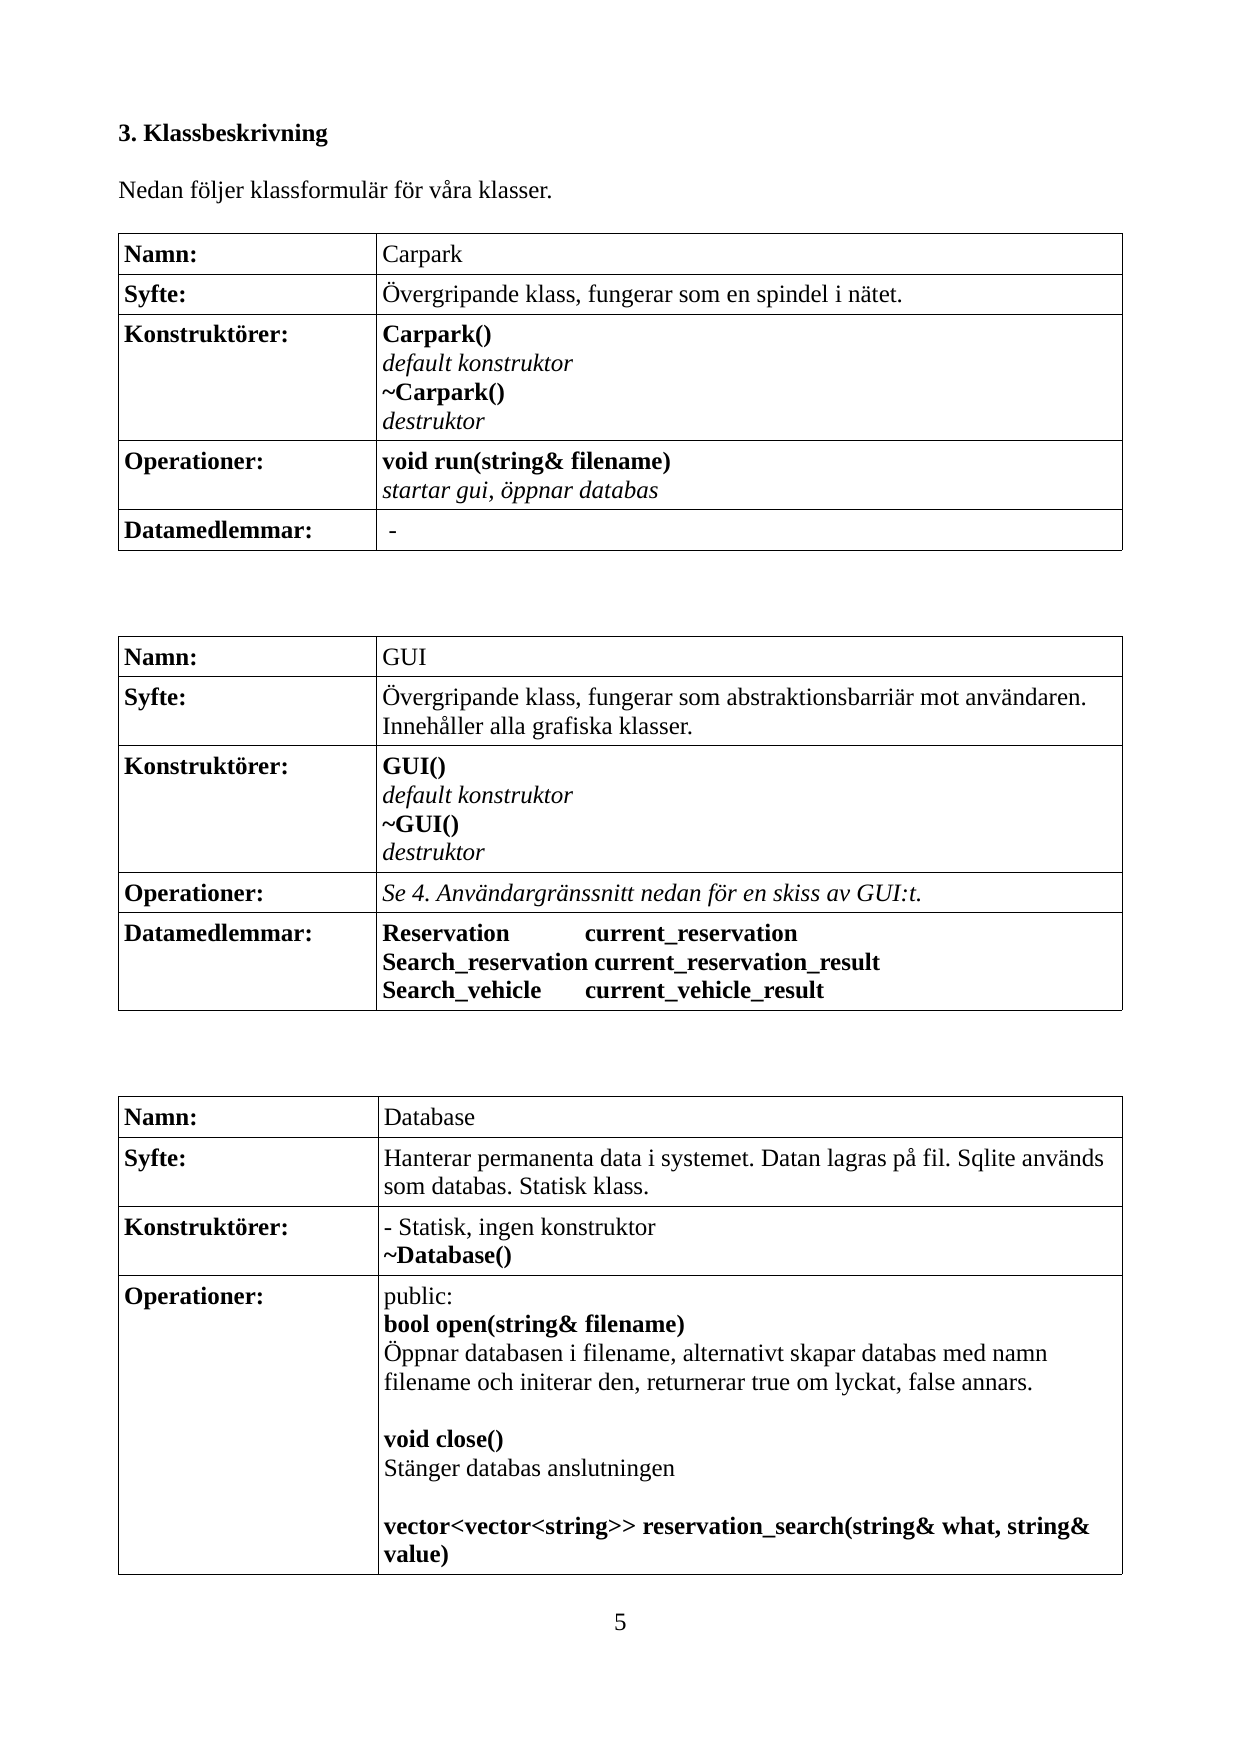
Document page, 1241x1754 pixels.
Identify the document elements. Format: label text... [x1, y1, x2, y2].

table_cell Datamedlemmar: [119, 510, 376, 550]
table_cell public: bool open(string& filename) Öppnar databasen i filename, alternativt skapar databas med namn filename och initerar den, returnerar true om lyckat, false annars. void close() Stänger databas anslutningen vector<vector<string>> reservation_search(string& what, string& value) [379, 1276, 1122, 1574]
table_cell Reservation current_reservation Search_reservation current_reservation_result Search_vehicle current_vehicle_result [377, 913, 1122, 1010]
table_header Namn: [119, 234, 376, 273]
table_cell Operationer: [119, 873, 376, 912]
table_cell Se 4. Användargränssnitt nedan för en skiss av GUI:t. [377, 873, 1122, 912]
table_header Carpark [377, 234, 1122, 273]
table_cell Datamedlemmar: [119, 913, 376, 1010]
table_cell - Statisk, ingen konstruktor ~Database() [379, 1207, 1122, 1275]
table_cell Syfte: [119, 677, 376, 745]
table_cell - [377, 510, 1122, 550]
table_cell Carpark() default konstruktor ~Carpark() destruktor [377, 315, 1122, 440]
table_cell Operationer: [119, 1276, 378, 1574]
table_cell GUI() default konstruktor ~GUI() destruktor [377, 746, 1122, 872]
table_cell Konstruktörer: [119, 746, 376, 872]
table_cell void run(string& filename) startar gui, öppnar databas [377, 441, 1122, 509]
table_cell Konstruktörer: [119, 315, 376, 440]
table_cell Hanterar permanenta data i systemet. Datan lagras på fil. Sqlite används som databas. Statisk klass. [379, 1138, 1122, 1206]
table_header Database [379, 1097, 1122, 1137]
table_cell Operationer: [119, 441, 376, 509]
table_cell Konstruktörer: [119, 1207, 378, 1275]
text 3. Klassbeskrivning Nedan följer klassformulär för våra klasser. [118, 118, 1122, 204]
table_header Namn: [119, 637, 376, 676]
table_header Namn: [119, 1097, 378, 1137]
table_cell Övergripande klass, fungerar som abstraktionsbarriär mot användaren. Innehåller alla grafiska klasser. [377, 677, 1122, 745]
table_header GUI [377, 637, 1122, 676]
table_cell Övergripande klass, fungerar som en spindel i nätet. [377, 275, 1122, 314]
table_cell Syfte: [119, 275, 376, 314]
table_cell Syfte: [119, 1138, 378, 1206]
